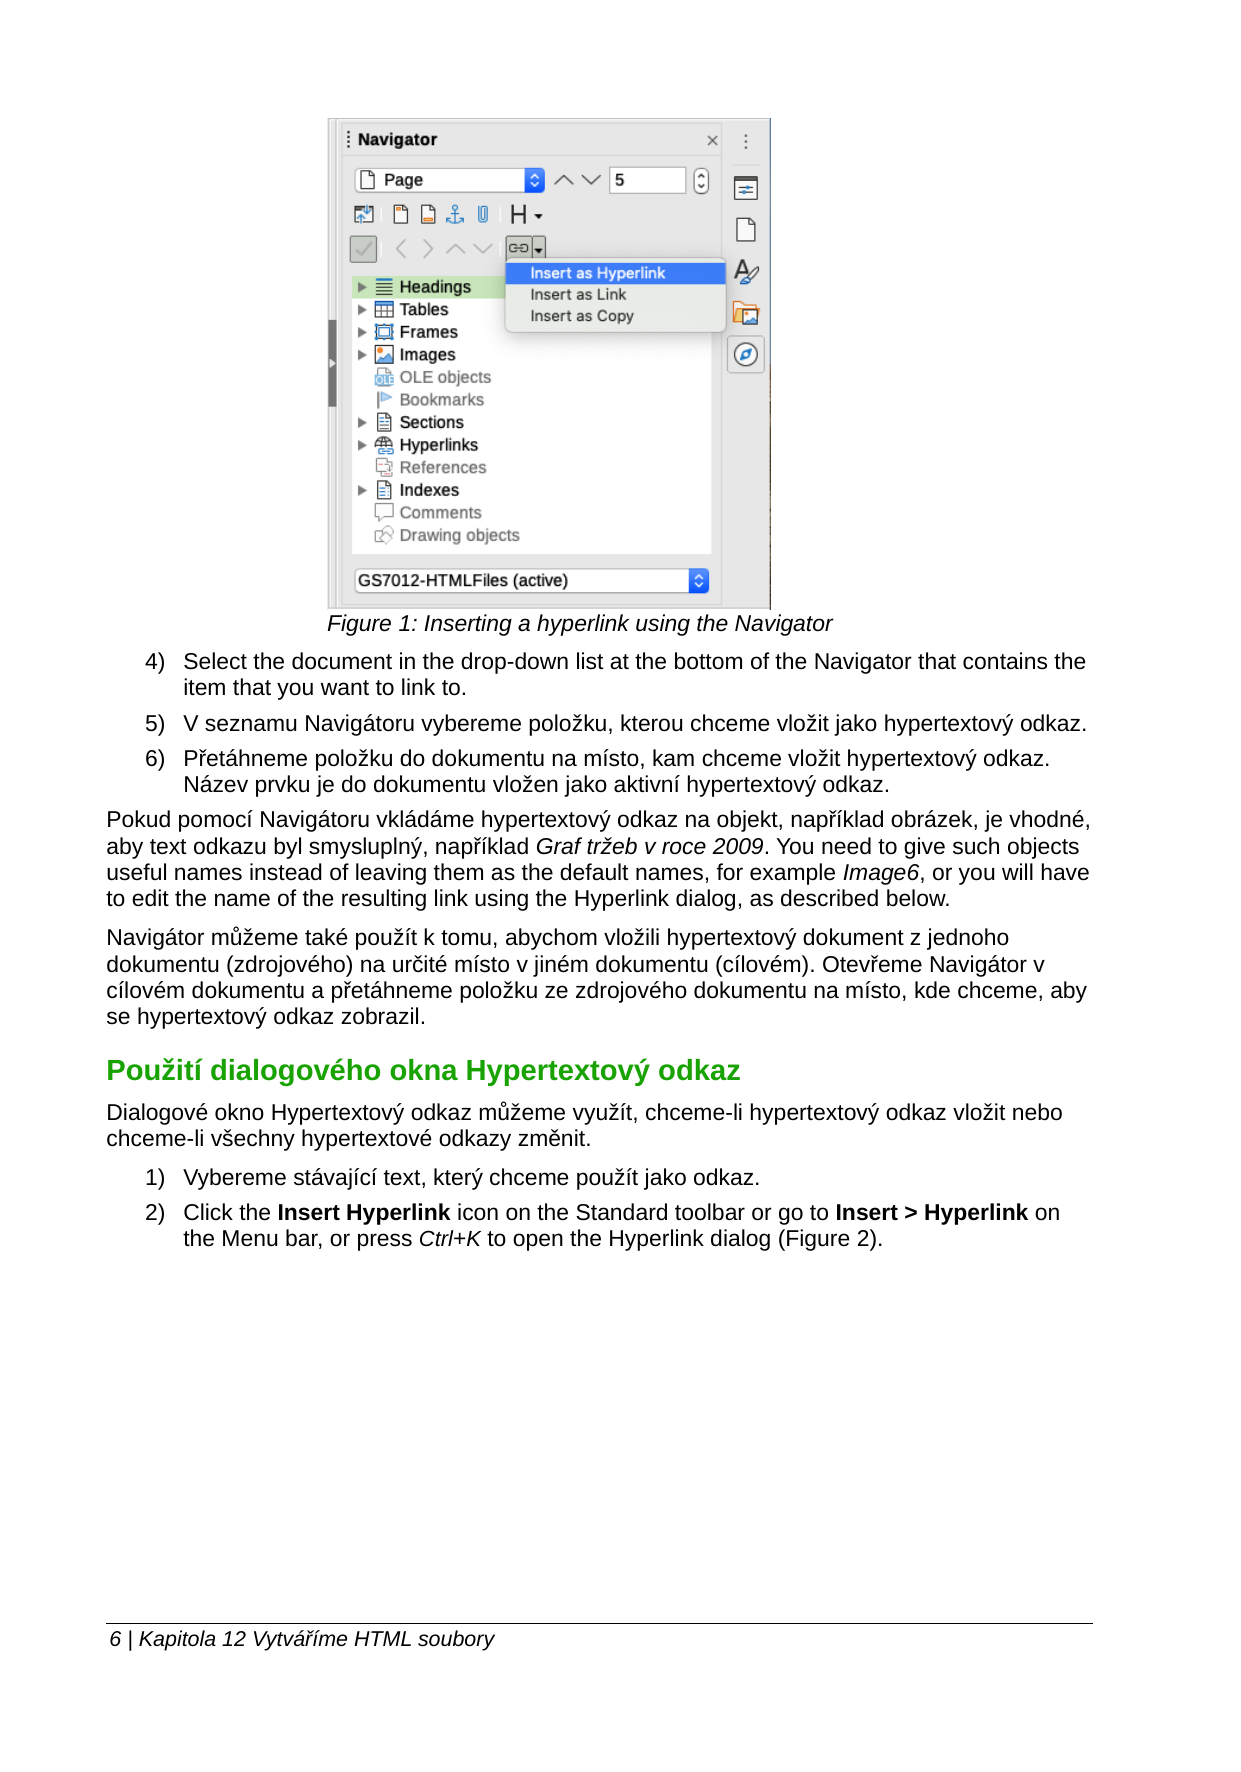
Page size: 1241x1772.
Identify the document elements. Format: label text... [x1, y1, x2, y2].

list Vybereme stávající text, který chceme použít jako odkaz. [165, 1164, 1093, 1190]
list Click the Insert Hyperlink icon on the Standard toolbar or go to Insert > Hyperlink on the Menu bar, or press Ctrl+K to open the Hyperlink dialog (Figure 2). [165, 1199, 1093, 1252]
text Navigátor můžeme také použít k tomu, abychom vložili hypertextový dokument z jednoho dokumentu (zdrojového) na určité místo v jiném dokumentu (cílovém). Otevřeme Navigátor v cílovém dokumentu a přetáhneme položku ze zdrojového dokumentu na místo, kde chceme, aby se hypertextový odkaz zobrazil. [106, 924, 1093, 1029]
text Pokud pomocí Navigátoru vkládáme hypertextový odkaz na objekt, například obrázek, je vhodné, aby text odkazu byl smysluplný, například Graf tržeb v roce 2009. You need to give such objects useful names instead of leaving them as the default names, for example Image6, or you will have to edit the name of the resulting link using the Hyperlink dialog, as described below. [106, 806, 1093, 912]
list V seznamu Navigátoru vybereme položku, kterou chceme vložit jako hypertextový odkaz. [165, 709, 1093, 736]
list Select the document in the drop-down list at the bottom of the Navigator that contains the item that you want to link to. [165, 648, 1093, 701]
list Dialogové okno Hypertextový odkaz můžeme využít, chceme-li hypertextový odkaz vložit nebo chceme-li všechny hypertextové odkazy změnit. [106, 1098, 1093, 1151]
picture [326, 118, 771, 610]
subtitle Použití dialogového okna Hypertextový odkaz [106, 1053, 1093, 1087]
list Přetáhneme položku do dokumentu na místo, kam chceme vložit hypertextový odkaz. Název prvku je do dokumentu vložen jako aktivní hypertextový odkaz. [165, 745, 1093, 797]
text Figure 1: Inserting a hyperlink using the Navigator [327, 118, 872, 636]
